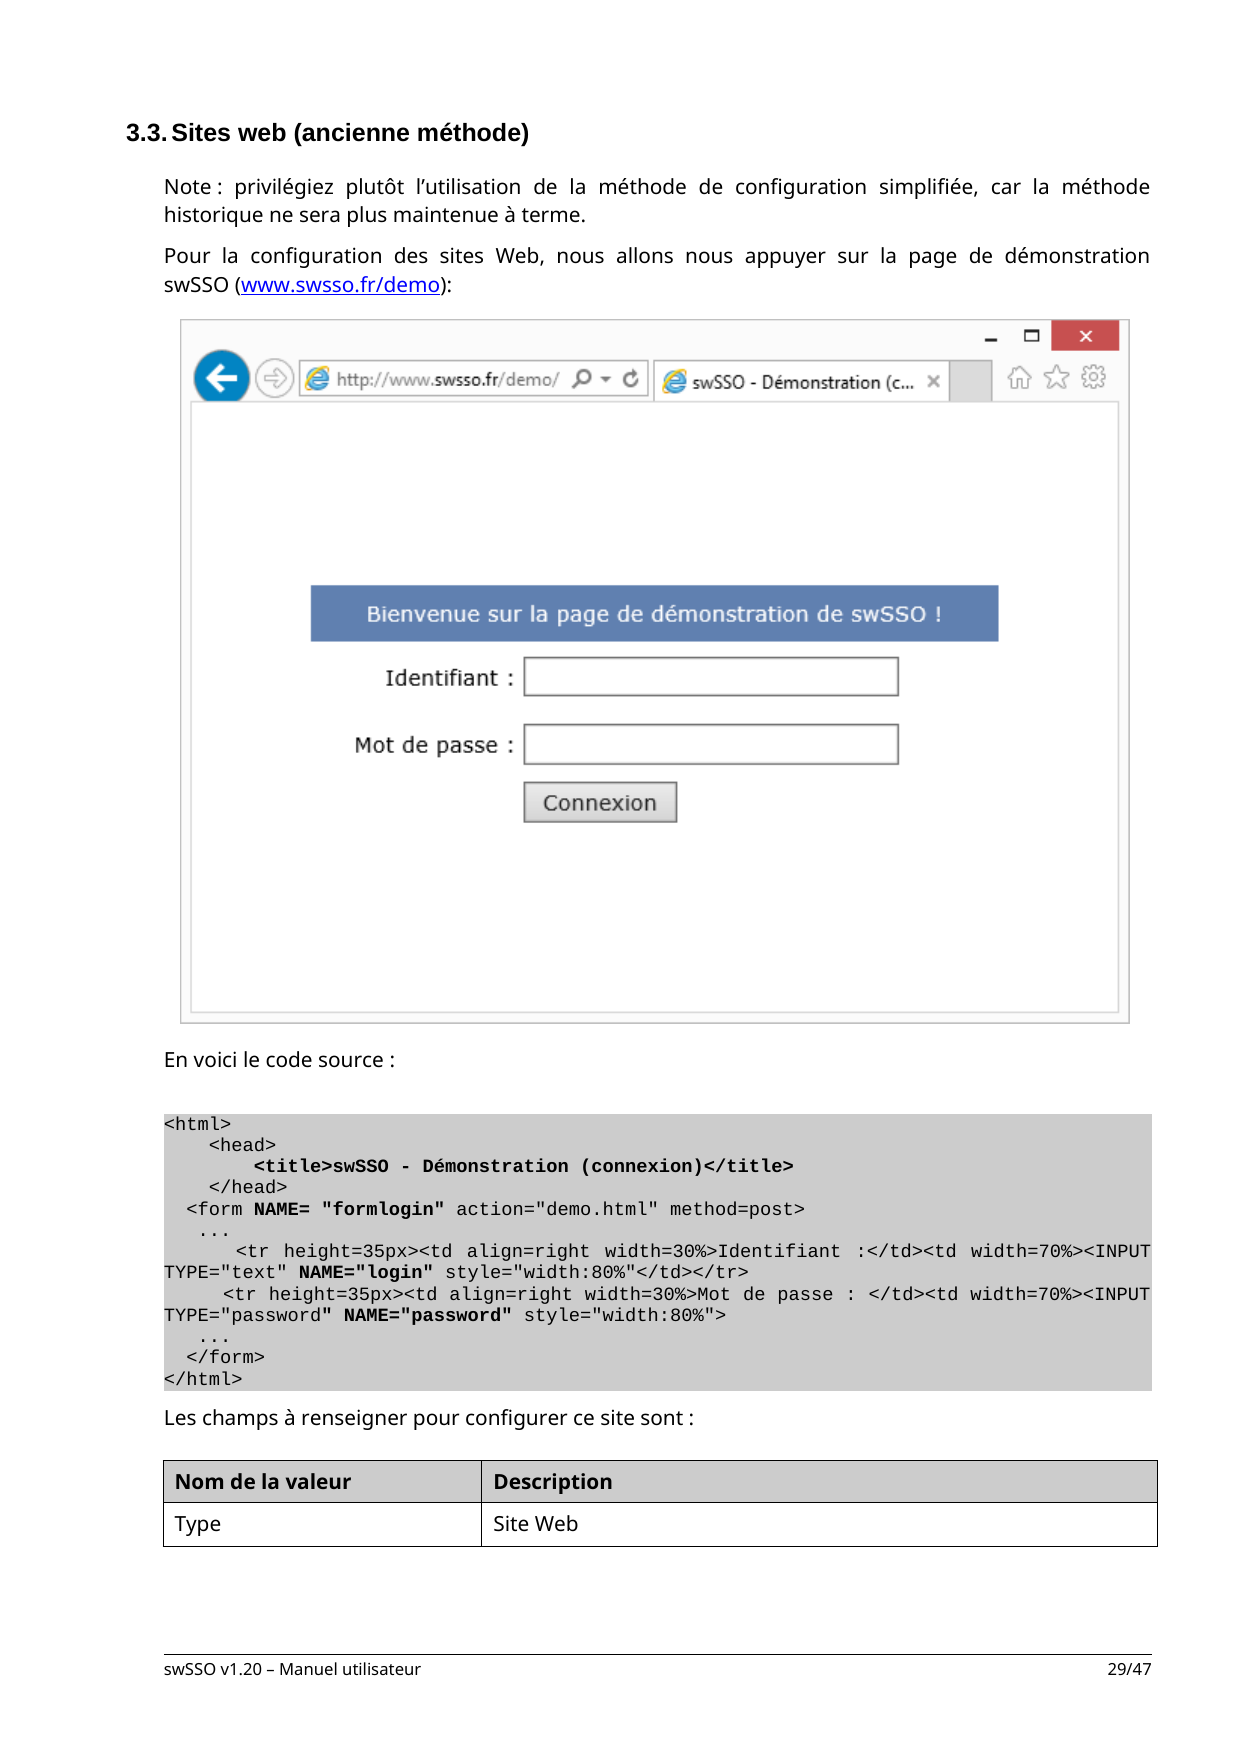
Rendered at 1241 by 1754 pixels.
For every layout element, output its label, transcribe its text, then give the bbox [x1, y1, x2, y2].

text Note : privilégiez plutôt l’utilisation de la méthode de configuration simplifiée, car la méthode historique ne sera plus maintenue à terme. [164, 172, 1152, 229]
text Les champs à renseigner pour configurer ce site sont : [164, 1403, 1152, 1432]
text <head> [164, 1136, 1152, 1157]
picture [180, 319, 1130, 1024]
text </html> [164, 1369, 1152, 1391]
text ... [164, 1221, 1152, 1242]
table_header Description [482, 1461, 1157, 1502]
text <tr height=35px><td align=right width=30%>Mot de passe : </td><td width=70%><INPUT TYPE="password" NAME="password" style="width:80%"> [164, 1284, 1152, 1327]
text ... [164, 1327, 1152, 1348]
table_cell Site Web [482, 1503, 1157, 1546]
text </head> [164, 1178, 1152, 1199]
text </form> [164, 1348, 1152, 1369]
table_header Nom de la valeur [164, 1461, 481, 1502]
subtitle Sites web (ancienne méthode) [126, 118, 1152, 147]
text <form NAME= "formlogin" action="demo.html" method=post> [164, 1199, 1152, 1221]
text Pour la configuration des sites Web, nous allons nous appuyer sur la page de démonstration swSSO (www.swsso.fr/demo): [164, 241, 1152, 298]
text En voici le code source : [164, 1045, 1152, 1073]
table_cell Type [164, 1503, 481, 1546]
text <title>swSSO - Démonstration (connexion)</title> [164, 1157, 1152, 1178]
text <html> [164, 1114, 1152, 1136]
text <tr height=35px><td align=right width=30%>Identifiant :</td><td width=70%><INPUT TYPE="text" NAME="login" style="width:80%"</td></tr> [164, 1242, 1152, 1284]
